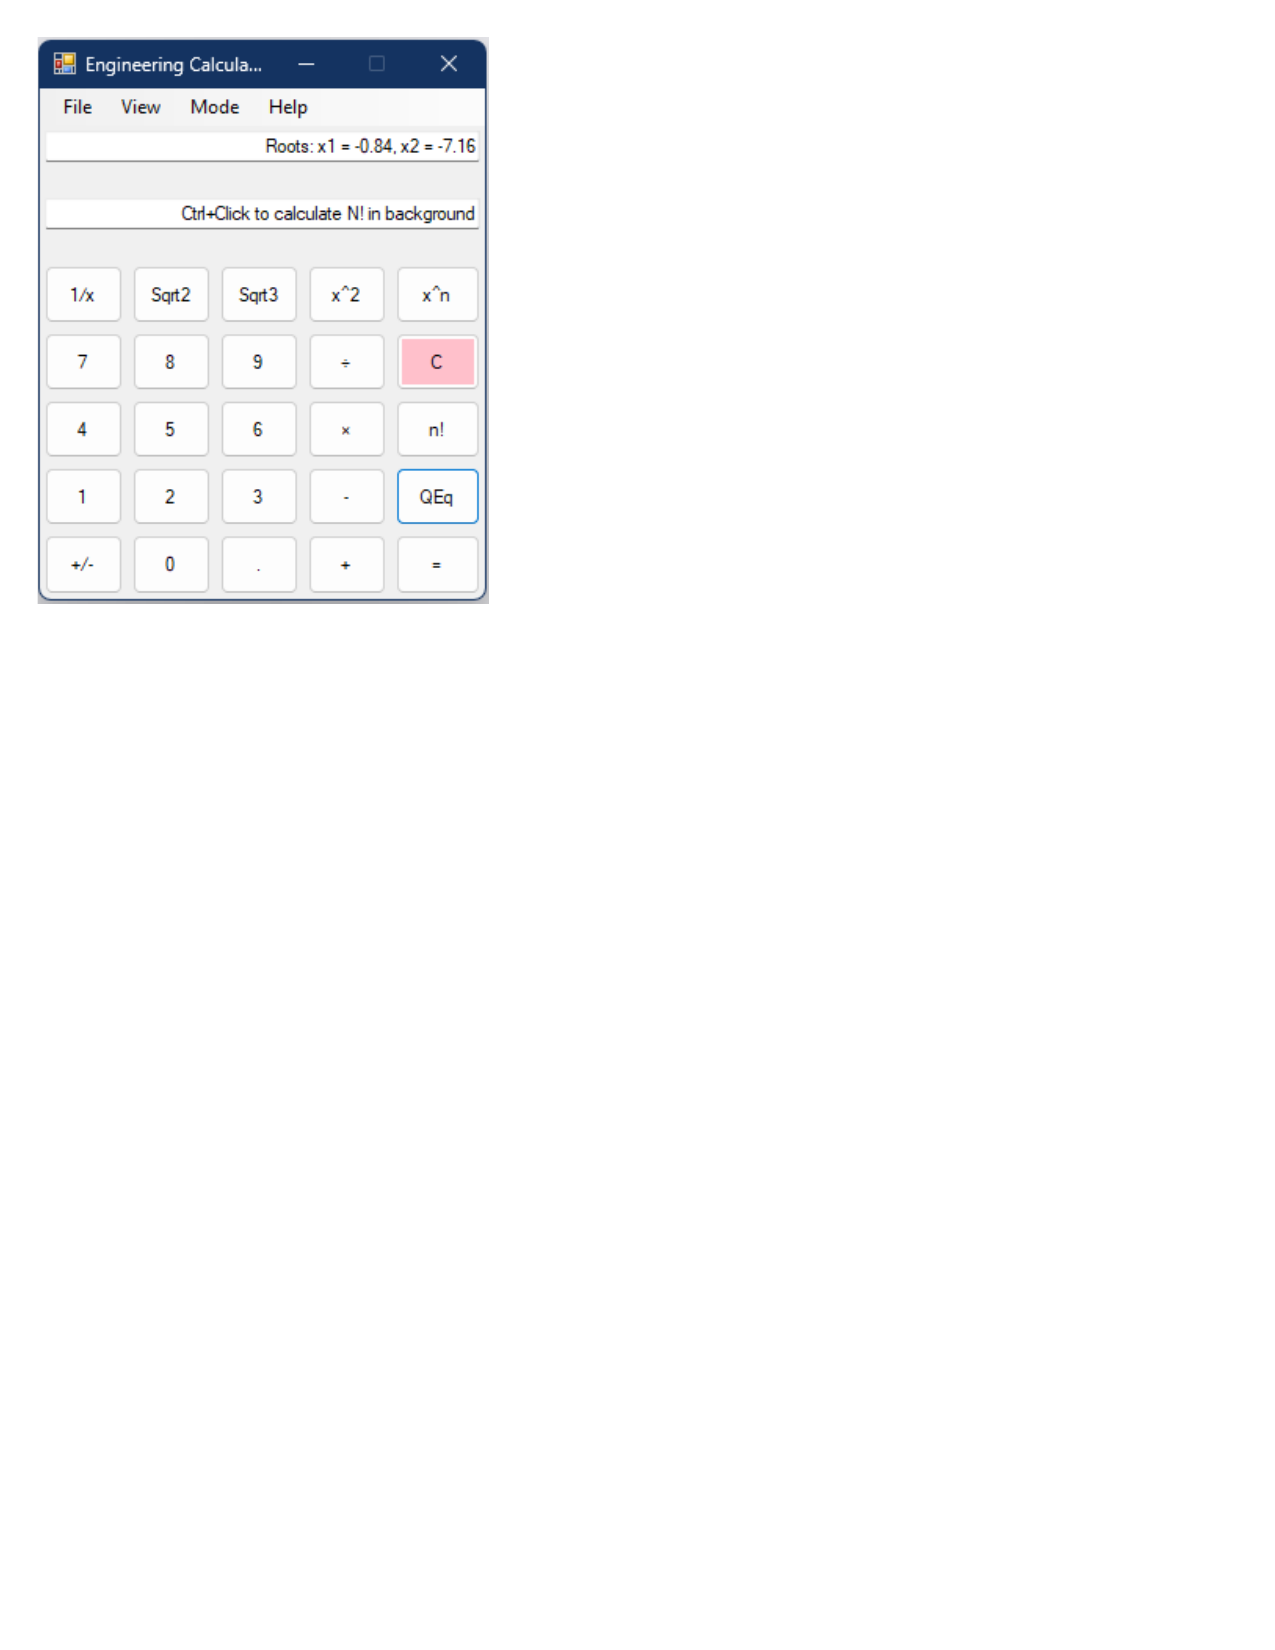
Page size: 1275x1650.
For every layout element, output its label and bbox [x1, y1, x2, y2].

picture [37, 37, 489, 604]
